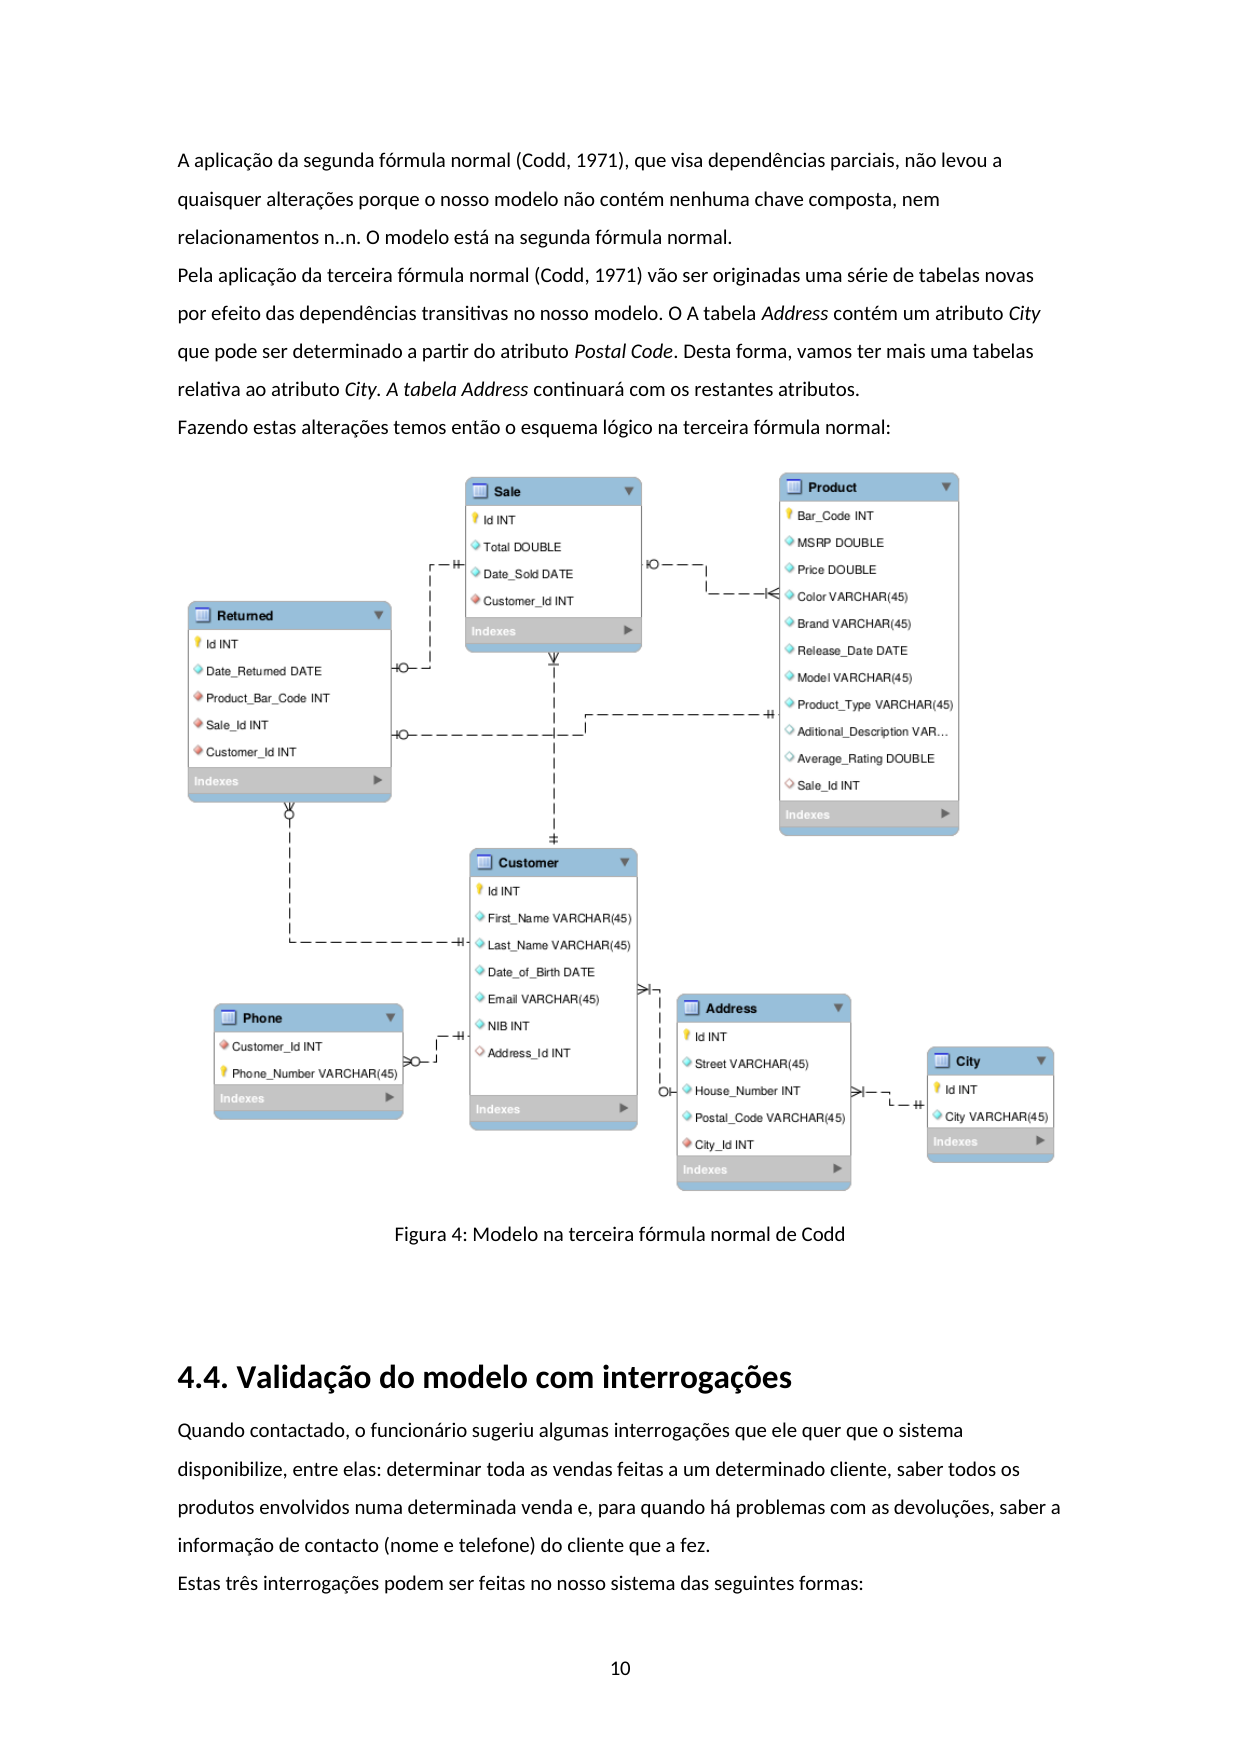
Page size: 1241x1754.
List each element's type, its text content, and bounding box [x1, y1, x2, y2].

text Figura 4: Modelo na terceira fórmula normal de Codd [177, 1204, 1063, 1247]
text Estas três interrogações podem ser feitas no nosso sistema das seguintes formas: [177, 1570, 1063, 1596]
subtitle 4.4. Validação do modelo com interrogações [177, 1357, 1063, 1397]
text Pela aplicação da terceira fórmula normal (Codd, 1971) vão ser originadas uma série de tabelas novas por efeito das dependências transitivas no nosso modelo. O A tabela Address contém um atributo City que pode ser determinado a partir do atributo Postal Code. Desta forma, vamos ter mais uma tabelas relativa ao atributo City. A tabela Address continuará com os restantes atributos. [177, 262, 1063, 402]
text A aplicação da segunda fórmula normal (Codd, 1971), que visa dependências parciais, não levou a quaisquer alterações porque o nosso modelo não contém nenhuma chave composta, nem relacionamentos n..n. O modelo está na segunda fórmula normal. [177, 148, 1063, 249]
text Quando contactado, o funcionário sugeriu algumas interrogações que ele quer que o sistema disponibilize, entre elas: determinar toda as vendas feitas a um determinado cliente, saber todos os produtos envolvidos numa determinada venda e, para quando há problemas com as devoluções, saber a informação de contacto (nome e telefone) do cliente que a fez. [177, 1418, 1063, 1557]
picture [177, 465, 1063, 1204]
text Fazendo estas alterações temos então o esquema lógico na terceira fórmula normal: [177, 414, 1063, 440]
